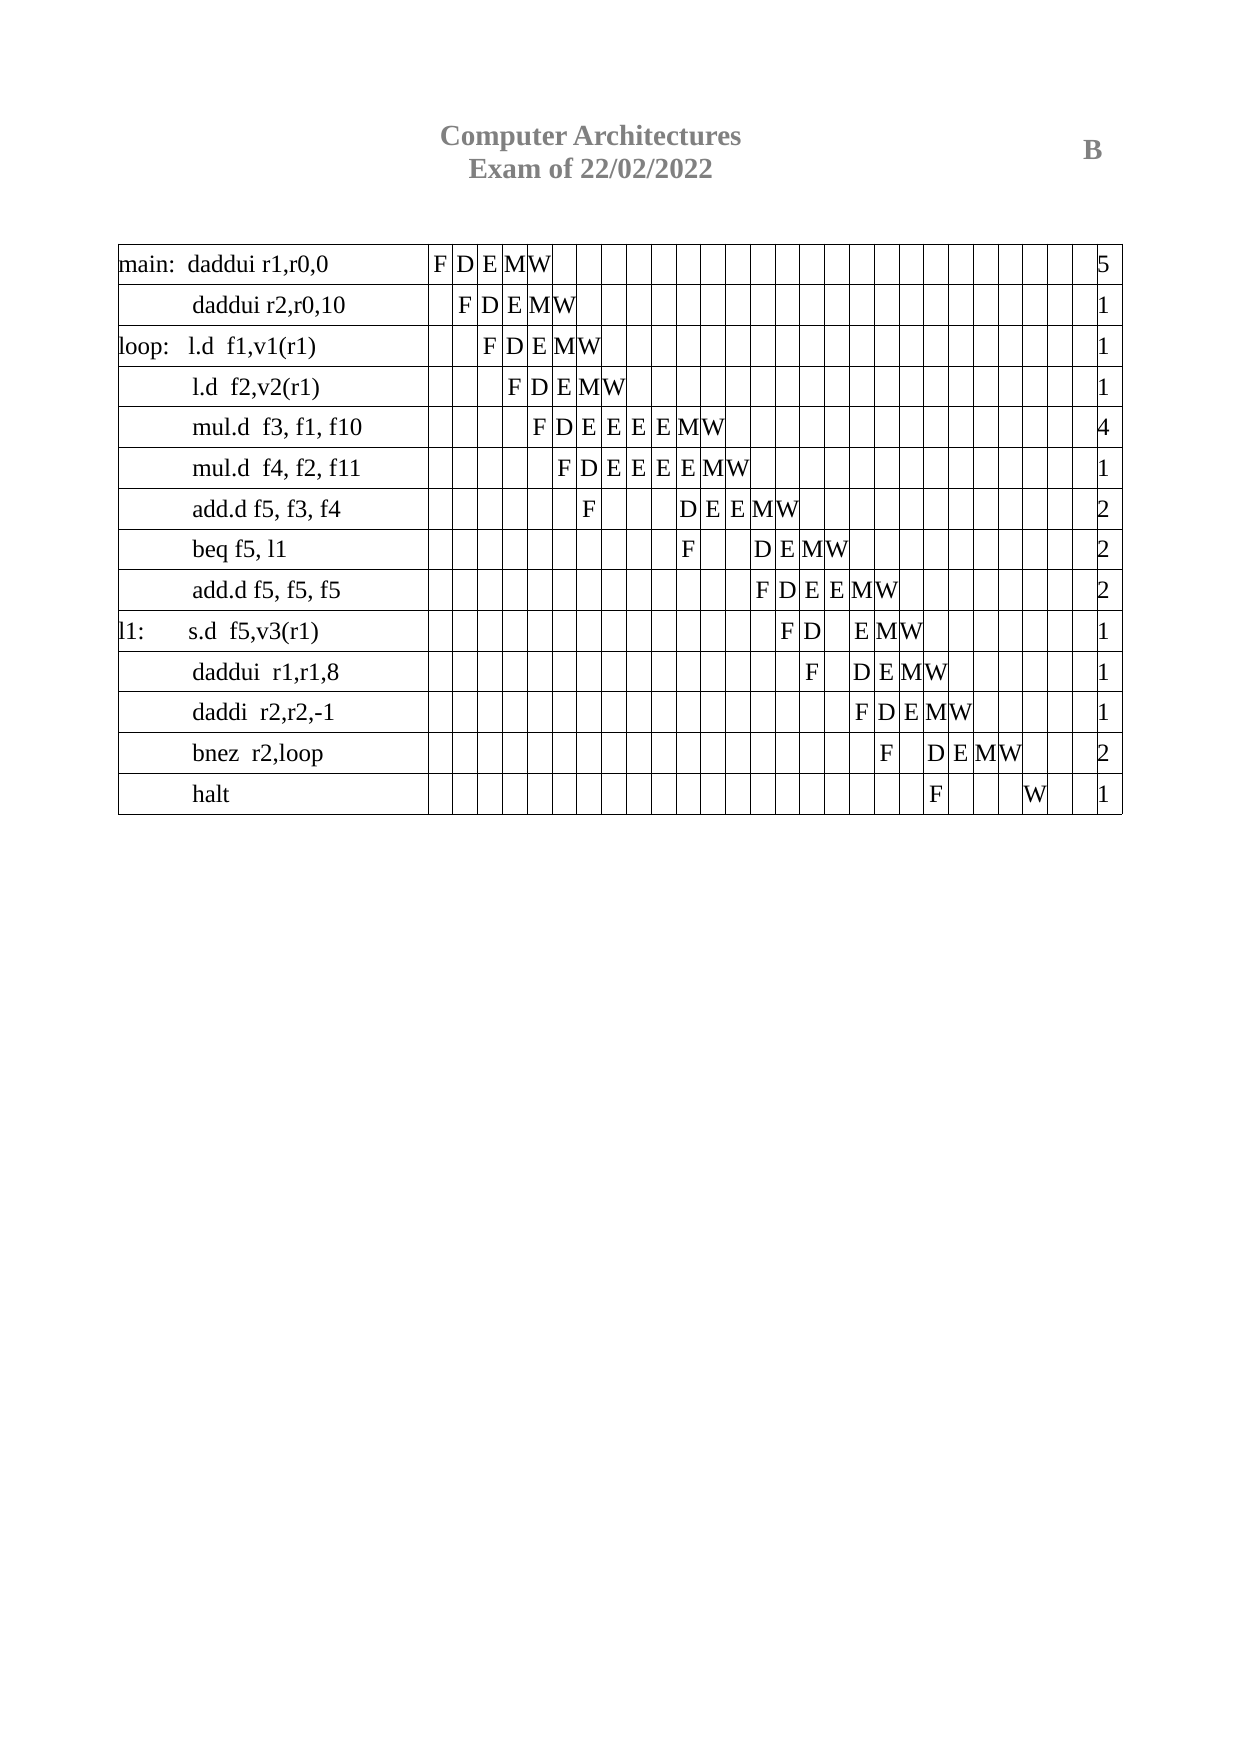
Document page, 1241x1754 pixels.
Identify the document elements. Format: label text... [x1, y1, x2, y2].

table_cell [850, 285, 874, 325]
table_cell [677, 692, 700, 732]
table_header [677, 245, 700, 284]
table_header [1073, 245, 1097, 284]
table_cell [949, 407, 973, 447]
table_cell [949, 285, 973, 325]
table_cell F [577, 489, 601, 528]
table_cell [825, 733, 849, 773]
table_cell [602, 652, 626, 691]
table_cell [850, 407, 874, 447]
table_cell 2 [1098, 530, 1122, 569]
table_cell [974, 489, 998, 528]
table_cell [1023, 285, 1047, 325]
table_cell W [577, 326, 601, 366]
table_header 5 [1098, 245, 1122, 284]
table_header [999, 245, 1022, 284]
table_cell [751, 611, 775, 651]
table_cell [999, 448, 1022, 488]
table_cell [800, 407, 824, 447]
table_cell [825, 367, 849, 406]
table_cell W [924, 652, 948, 691]
table_cell D [503, 326, 527, 366]
table_cell [751, 692, 775, 732]
table_cell [800, 326, 824, 366]
table_cell [701, 733, 725, 773]
table_cell [478, 448, 502, 488]
table_cell [751, 448, 775, 488]
table_cell [677, 611, 700, 651]
table_cell [602, 570, 626, 610]
table_cell 2 [1098, 733, 1122, 773]
table_cell [503, 448, 527, 488]
table_header [776, 245, 799, 284]
table_cell [776, 448, 799, 488]
table_header F [429, 245, 452, 284]
table_cell 2 [1098, 489, 1122, 528]
table_cell [999, 692, 1022, 732]
table_cell loop: l.d f1,v1(r1) [119, 326, 428, 366]
table_cell [652, 489, 676, 528]
table_cell [1048, 530, 1072, 569]
table_cell [652, 530, 676, 569]
table_cell [924, 367, 948, 406]
table_cell [429, 652, 452, 691]
table_cell [751, 652, 775, 691]
table_cell [776, 774, 799, 814]
table_cell [627, 692, 651, 732]
table_cell [1073, 326, 1097, 366]
table_cell D [850, 652, 874, 691]
table_cell [949, 367, 973, 406]
table_cell [1048, 774, 1072, 814]
table_cell [1023, 489, 1047, 528]
table_header [800, 245, 824, 284]
table_cell [478, 652, 502, 691]
table_cell 2 [1098, 570, 1122, 610]
table_cell [900, 570, 923, 610]
table_cell [553, 489, 576, 528]
table_cell [875, 326, 899, 366]
table_cell [503, 733, 527, 773]
table_cell F [800, 652, 824, 691]
table_cell daddi r2,r2,-1 [119, 692, 428, 732]
table_cell [726, 774, 750, 814]
table_cell [701, 652, 725, 691]
table_cell [800, 733, 824, 773]
table_cell [1023, 326, 1047, 366]
table_cell [1023, 692, 1047, 732]
table_cell l.d f2,v2(r1) [119, 367, 428, 406]
table_cell [1048, 611, 1072, 651]
table_cell M [974, 733, 998, 773]
table_cell daddui r1,r1,8 [119, 652, 428, 691]
table_cell [1073, 692, 1097, 732]
table_cell [825, 326, 849, 366]
table_cell [900, 367, 923, 406]
table_cell [677, 652, 700, 691]
table_cell [627, 611, 651, 651]
table_cell [1048, 285, 1072, 325]
table_cell [577, 733, 601, 773]
table_cell [999, 285, 1022, 325]
table_cell [924, 570, 948, 610]
table_cell E [627, 407, 651, 447]
table_cell D [677, 489, 700, 528]
table_cell [1023, 733, 1047, 773]
table_cell [875, 407, 899, 447]
table_cell [652, 285, 676, 325]
table_cell [1073, 407, 1097, 447]
table_cell 1 [1098, 652, 1122, 691]
table_cell [751, 407, 775, 447]
table_cell [974, 326, 998, 366]
table_cell [875, 530, 899, 569]
table_cell D [577, 448, 601, 488]
table_cell M [528, 285, 552, 325]
table_cell [999, 652, 1022, 691]
table_cell W [602, 367, 626, 406]
table_cell [652, 652, 676, 691]
table_cell [726, 692, 750, 732]
table_cell beq f5, l1 [119, 530, 428, 569]
table_cell E [875, 652, 899, 691]
table_cell M [701, 448, 725, 488]
table_cell [478, 570, 502, 610]
table_cell F [453, 285, 477, 325]
table_cell [602, 611, 626, 651]
table_cell [453, 692, 477, 732]
table_cell [726, 652, 750, 691]
table_cell [776, 407, 799, 447]
table_header [1048, 245, 1072, 284]
table_header [627, 245, 651, 284]
table_cell [726, 367, 750, 406]
table_cell [429, 733, 452, 773]
table_cell E [652, 448, 676, 488]
table_cell [850, 774, 874, 814]
table_header [949, 245, 973, 284]
table_cell [528, 448, 552, 488]
table_cell [924, 326, 948, 366]
table_cell [949, 326, 973, 366]
table_cell [602, 692, 626, 732]
table_cell [726, 570, 750, 610]
table_cell [875, 367, 899, 406]
table_cell [577, 692, 601, 732]
table_cell [949, 448, 973, 488]
table_cell [974, 448, 998, 488]
table_cell [503, 489, 527, 528]
table_cell [974, 530, 998, 569]
table_cell [701, 692, 725, 732]
table_cell [999, 326, 1022, 366]
table_cell [1073, 448, 1097, 488]
table_cell W [949, 692, 973, 732]
table_cell [453, 611, 477, 651]
table_cell [850, 489, 874, 528]
table_cell mul.d f3, f1, f10 [119, 407, 428, 447]
table_cell M [850, 570, 874, 610]
table_cell F [850, 692, 874, 732]
table_cell [825, 652, 849, 691]
table_cell M [577, 367, 601, 406]
table_cell [577, 774, 601, 814]
table_cell [478, 733, 502, 773]
table_cell [453, 570, 477, 610]
table_cell [429, 326, 452, 366]
table_cell W [825, 530, 849, 569]
table_cell D [528, 367, 552, 406]
table_cell [949, 530, 973, 569]
table_cell [1048, 692, 1072, 732]
table_header [1023, 245, 1047, 284]
table_cell [751, 285, 775, 325]
table_cell [528, 489, 552, 528]
table_cell add.d f5, f3, f4 [119, 489, 428, 528]
table_cell bnez r2,loop [119, 733, 428, 773]
table_cell E [701, 489, 725, 528]
table_cell M [800, 530, 824, 569]
table_cell E [800, 570, 824, 610]
table_cell [602, 774, 626, 814]
table_cell W [726, 448, 750, 488]
table_cell [949, 570, 973, 610]
table_cell [1048, 733, 1072, 773]
table_cell [453, 652, 477, 691]
table_cell W [776, 489, 799, 528]
table_cell [1073, 489, 1097, 528]
table_cell W [900, 611, 923, 651]
table_cell [825, 448, 849, 488]
table_cell W [875, 570, 899, 610]
table_cell [751, 774, 775, 814]
table_cell [776, 285, 799, 325]
table_cell [627, 774, 651, 814]
table_cell M [875, 611, 899, 651]
table_cell [478, 692, 502, 732]
table_cell [999, 570, 1022, 610]
table_cell [429, 611, 452, 651]
table_cell [701, 326, 725, 366]
table_cell [825, 692, 849, 732]
table_cell [974, 407, 998, 447]
table_cell W [1023, 774, 1047, 814]
table_cell [1023, 530, 1047, 569]
table_cell [776, 367, 799, 406]
table_cell 1 [1098, 285, 1122, 325]
table_cell [503, 774, 527, 814]
table_cell [999, 774, 1022, 814]
table_cell [726, 530, 750, 569]
table_cell F [503, 367, 527, 406]
table_cell [478, 367, 502, 406]
table_cell [627, 489, 651, 528]
table_cell [900, 285, 923, 325]
table_cell [577, 530, 601, 569]
table_cell [652, 570, 676, 610]
table_cell [850, 448, 874, 488]
table_cell [900, 530, 923, 569]
table_cell 1 [1098, 611, 1122, 651]
table_cell E [553, 367, 576, 406]
table_header [602, 245, 626, 284]
table_cell [478, 774, 502, 814]
table_cell M [924, 692, 948, 732]
table_cell [429, 407, 452, 447]
table_cell [974, 774, 998, 814]
table_cell [652, 733, 676, 773]
table_cell 1 [1098, 448, 1122, 488]
table_cell F [776, 611, 799, 651]
table_cell [478, 611, 502, 651]
table_cell [478, 489, 502, 528]
table_cell [701, 285, 725, 325]
table_cell [701, 570, 725, 610]
table_cell [553, 774, 576, 814]
table_cell [1048, 407, 1072, 447]
table_cell [776, 692, 799, 732]
table_cell [503, 652, 527, 691]
table_cell [1073, 611, 1097, 651]
table_cell [503, 692, 527, 732]
table_cell [1073, 285, 1097, 325]
table_header D [453, 245, 477, 284]
table_cell [751, 367, 775, 406]
table_header [924, 245, 948, 284]
table_cell [875, 774, 899, 814]
table_header [825, 245, 849, 284]
table_cell [453, 407, 477, 447]
table_header [751, 245, 775, 284]
table_cell [999, 489, 1022, 528]
table_cell [924, 611, 948, 651]
table_cell [429, 367, 452, 406]
table_cell [999, 611, 1022, 651]
table_cell E [652, 407, 676, 447]
table_cell [1023, 367, 1047, 406]
table_cell [1023, 652, 1047, 691]
table_cell [974, 611, 998, 651]
table_cell [627, 367, 651, 406]
table_header [875, 245, 899, 284]
table_cell [1048, 326, 1072, 366]
table_cell W [553, 285, 576, 325]
table_cell E [776, 530, 799, 569]
table_cell [875, 448, 899, 488]
table_cell [429, 530, 452, 569]
table_cell [974, 285, 998, 325]
table_cell [1023, 407, 1047, 447]
table_cell [453, 367, 477, 406]
table_cell D [478, 285, 502, 325]
table_cell [1048, 652, 1072, 691]
table_cell F [478, 326, 502, 366]
table_cell [677, 774, 700, 814]
table_cell E [677, 448, 700, 488]
table_cell [453, 326, 477, 366]
table_cell [900, 407, 923, 447]
table_cell 1 [1098, 326, 1122, 366]
table_header [553, 245, 576, 284]
table_cell [875, 285, 899, 325]
table_cell [429, 570, 452, 610]
table_cell [726, 407, 750, 447]
table_cell [553, 611, 576, 651]
table_cell [429, 489, 452, 528]
table_cell [924, 407, 948, 447]
table_cell [627, 530, 651, 569]
table_cell [652, 692, 676, 732]
table_cell [602, 489, 626, 528]
table_cell [553, 530, 576, 569]
table_cell M [677, 407, 700, 447]
table_cell [924, 530, 948, 569]
table_cell [602, 530, 626, 569]
table_cell [528, 611, 552, 651]
table_cell [553, 570, 576, 610]
table_cell [503, 530, 527, 569]
table_cell [825, 407, 849, 447]
table_cell [875, 489, 899, 528]
table_cell [503, 611, 527, 651]
table_cell [1073, 652, 1097, 691]
table_cell D [875, 692, 899, 732]
table_cell D [924, 733, 948, 773]
table_cell [850, 733, 874, 773]
table_header [900, 245, 923, 284]
table_cell [924, 448, 948, 488]
table_cell M [900, 652, 923, 691]
table_cell [553, 733, 576, 773]
table_cell [429, 448, 452, 488]
table_cell [850, 326, 874, 366]
table_cell F [553, 448, 576, 488]
table_cell [652, 367, 676, 406]
table_cell [974, 570, 998, 610]
table_cell [949, 652, 973, 691]
table_cell [726, 611, 750, 651]
table_cell [677, 285, 700, 325]
table_cell [627, 733, 651, 773]
table_cell W [999, 733, 1022, 773]
table_cell [652, 326, 676, 366]
table_cell [900, 774, 923, 814]
table_cell [453, 774, 477, 814]
table_cell F [875, 733, 899, 773]
table_cell E [850, 611, 874, 651]
table_cell [602, 285, 626, 325]
table_cell [776, 326, 799, 366]
table_cell [999, 367, 1022, 406]
table_cell [478, 530, 502, 569]
table_cell [701, 530, 725, 569]
table_cell M [553, 326, 576, 366]
table_header [577, 245, 601, 284]
table_cell [677, 367, 700, 406]
table_cell W [701, 407, 725, 447]
table_header M [503, 245, 527, 284]
table_cell [924, 489, 948, 528]
table_cell [850, 367, 874, 406]
table_cell [800, 367, 824, 406]
table_cell [602, 326, 626, 366]
table_cell [602, 733, 626, 773]
table_cell [429, 774, 452, 814]
table_cell E [627, 448, 651, 488]
table_cell E [528, 326, 552, 366]
table_cell E [825, 570, 849, 610]
table_cell D [751, 530, 775, 569]
table_cell [627, 570, 651, 610]
table_cell [577, 652, 601, 691]
table_cell [924, 285, 948, 325]
table_cell [429, 692, 452, 732]
table_cell [850, 530, 874, 569]
table_cell [900, 448, 923, 488]
table_cell [1048, 367, 1072, 406]
table_cell [677, 326, 700, 366]
table_cell [800, 774, 824, 814]
table_cell [825, 611, 849, 651]
table_header E [478, 245, 502, 284]
table_cell 1 [1098, 367, 1122, 406]
table_cell [800, 285, 824, 325]
table_cell [1023, 570, 1047, 610]
table_cell [974, 652, 998, 691]
table_cell [453, 530, 477, 569]
table_cell [800, 692, 824, 732]
table_cell [677, 570, 700, 610]
table_cell daddui r2,r0,10 [119, 285, 428, 325]
table_cell 1 [1098, 774, 1122, 814]
table_cell [528, 530, 552, 569]
table_cell [949, 774, 973, 814]
table_cell [900, 326, 923, 366]
table_cell [627, 285, 651, 325]
table_cell halt [119, 774, 428, 814]
table_cell [577, 570, 601, 610]
table_cell E [577, 407, 601, 447]
table_cell D [800, 611, 824, 651]
table_cell [751, 326, 775, 366]
table_cell [1048, 448, 1072, 488]
table_cell [1023, 448, 1047, 488]
table_cell [999, 530, 1022, 569]
table_cell [726, 733, 750, 773]
table_cell [1073, 570, 1097, 610]
table_header [974, 245, 998, 284]
table_cell add.d f5, f5, f5 [119, 570, 428, 610]
table_cell [800, 448, 824, 488]
table_cell [429, 285, 452, 325]
table_cell [1048, 570, 1072, 610]
table_cell E [900, 692, 923, 732]
table_cell 4 [1098, 407, 1122, 447]
table_cell [453, 733, 477, 773]
table_cell [776, 733, 799, 773]
table_cell F [751, 570, 775, 610]
table_header [850, 245, 874, 284]
table_cell [1073, 367, 1097, 406]
table_cell [1073, 530, 1097, 569]
table_cell M [751, 489, 775, 528]
table_cell [1073, 774, 1097, 814]
table_cell [701, 367, 725, 406]
table_cell [453, 489, 477, 528]
table_cell [503, 407, 527, 447]
table_cell [974, 692, 998, 732]
table_cell [825, 774, 849, 814]
table_header [652, 245, 676, 284]
table_cell [528, 774, 552, 814]
table_cell E [726, 489, 750, 528]
table_cell [652, 611, 676, 651]
table_header [701, 245, 725, 284]
table_cell [726, 326, 750, 366]
table_cell [1023, 611, 1047, 651]
table_cell F [677, 530, 700, 569]
table_cell [825, 285, 849, 325]
table_cell [974, 367, 998, 406]
table_cell E [602, 407, 626, 447]
table_cell E [949, 733, 973, 773]
table_cell [503, 570, 527, 610]
table_cell [751, 733, 775, 773]
table_cell [478, 407, 502, 447]
table_cell D [553, 407, 576, 447]
table_cell [701, 774, 725, 814]
table_cell [701, 611, 725, 651]
table_cell [627, 326, 651, 366]
table_cell mul.d f4, f2, f11 [119, 448, 428, 488]
table_cell F [528, 407, 552, 447]
table_cell [999, 407, 1022, 447]
table_header main: daddui r1,r0,0 [119, 245, 428, 284]
table_cell [577, 285, 601, 325]
table_cell [627, 652, 651, 691]
table_cell E [602, 448, 626, 488]
table_cell [577, 611, 601, 651]
table_cell [1073, 733, 1097, 773]
table_cell [800, 489, 824, 528]
table_cell [528, 692, 552, 732]
table_cell [652, 774, 676, 814]
table_cell [726, 285, 750, 325]
table_cell [528, 652, 552, 691]
table_cell [453, 448, 477, 488]
table_cell [1048, 489, 1072, 528]
table_cell [677, 733, 700, 773]
table_cell [900, 733, 923, 773]
table_cell 1 [1098, 692, 1122, 732]
table_cell [553, 652, 576, 691]
table_cell [825, 489, 849, 528]
table_header W [528, 245, 552, 284]
table_cell [776, 652, 799, 691]
table_cell [528, 733, 552, 773]
table_cell [949, 611, 973, 651]
table_cell l1: s.d f5,v3(r1) [119, 611, 428, 651]
table_cell [528, 570, 552, 610]
table_cell [553, 692, 576, 732]
table_cell [949, 489, 973, 528]
table_cell F [924, 774, 948, 814]
table_cell E [503, 285, 527, 325]
table_cell [900, 489, 923, 528]
table_cell D [776, 570, 799, 610]
table_header [726, 245, 750, 284]
